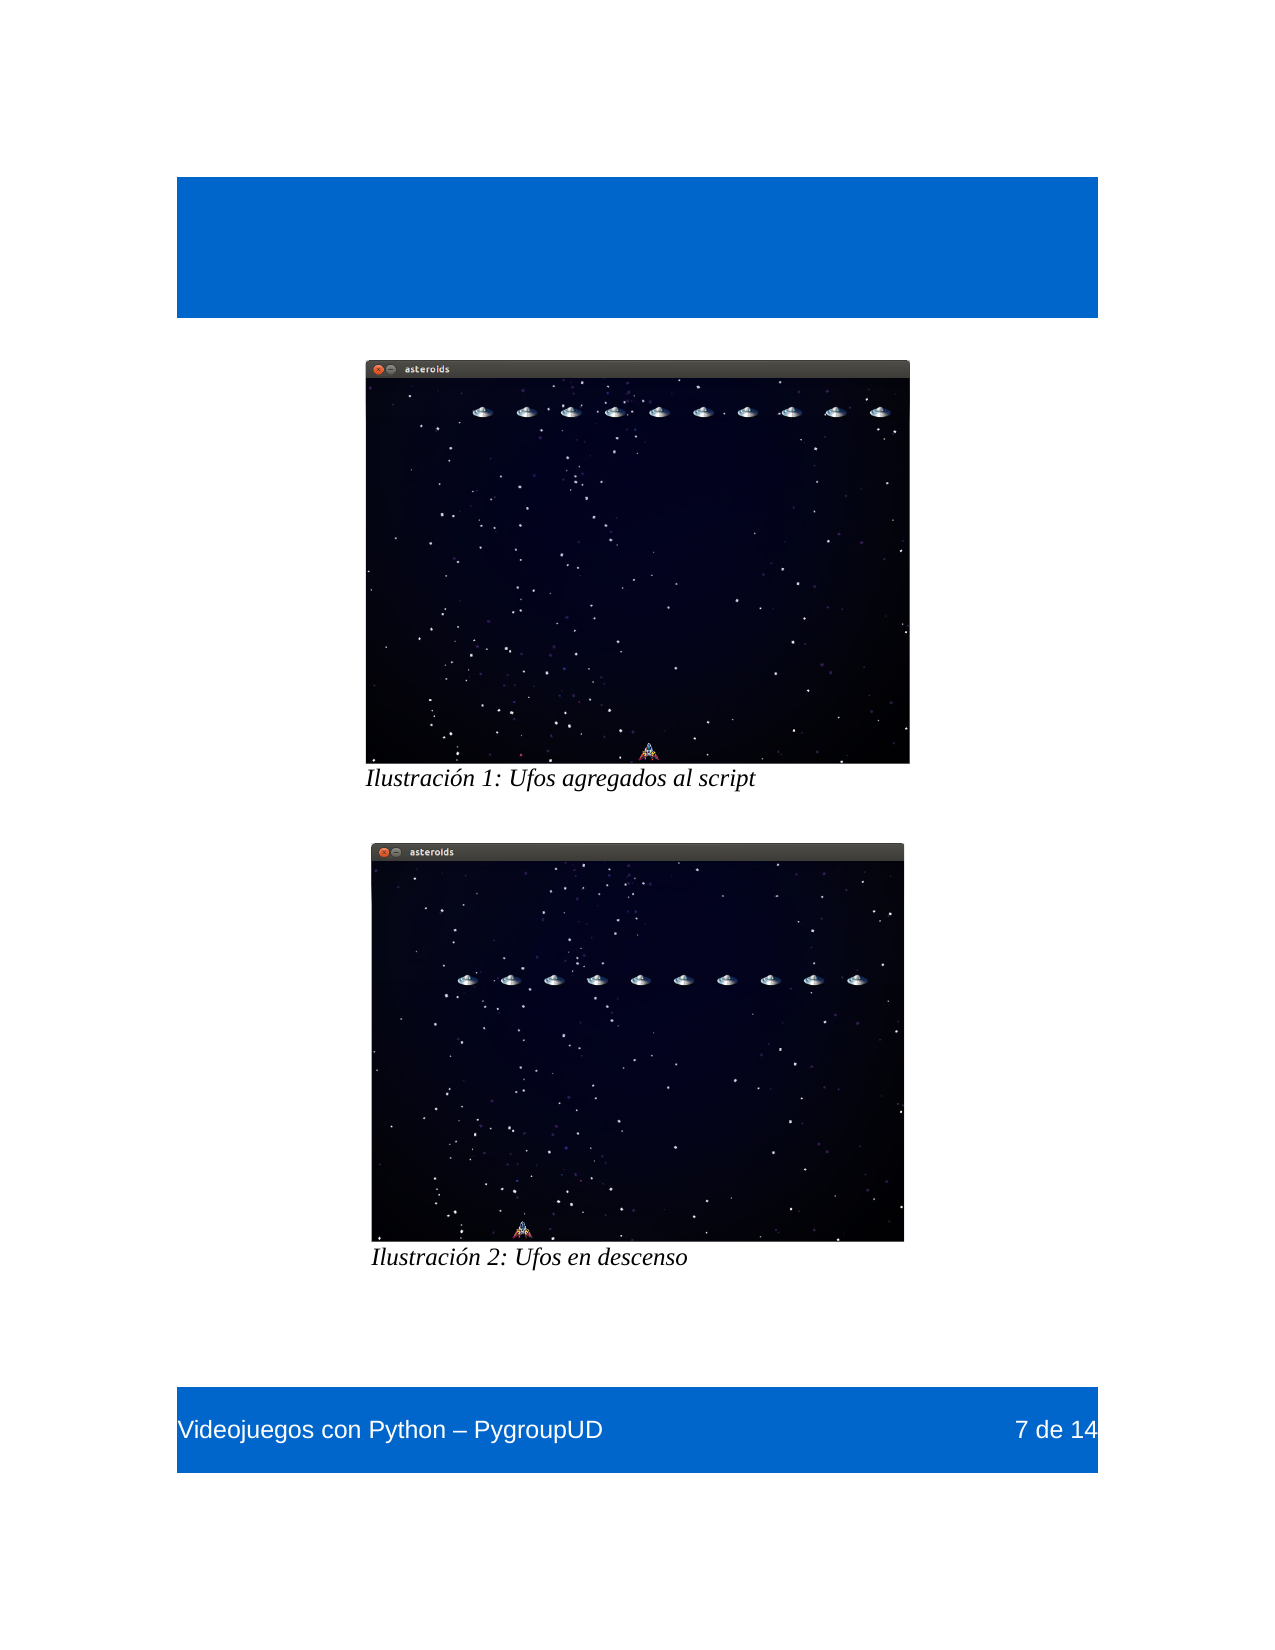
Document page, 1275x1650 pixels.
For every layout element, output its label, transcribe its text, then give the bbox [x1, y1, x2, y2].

picture [371, 843, 905, 1242]
picture [365, 360, 910, 764]
text Ilustración 2: Ufos en descenso [371, 1242, 904, 1271]
text Ilustración 1: Ufos agregados al script [365, 764, 909, 792]
